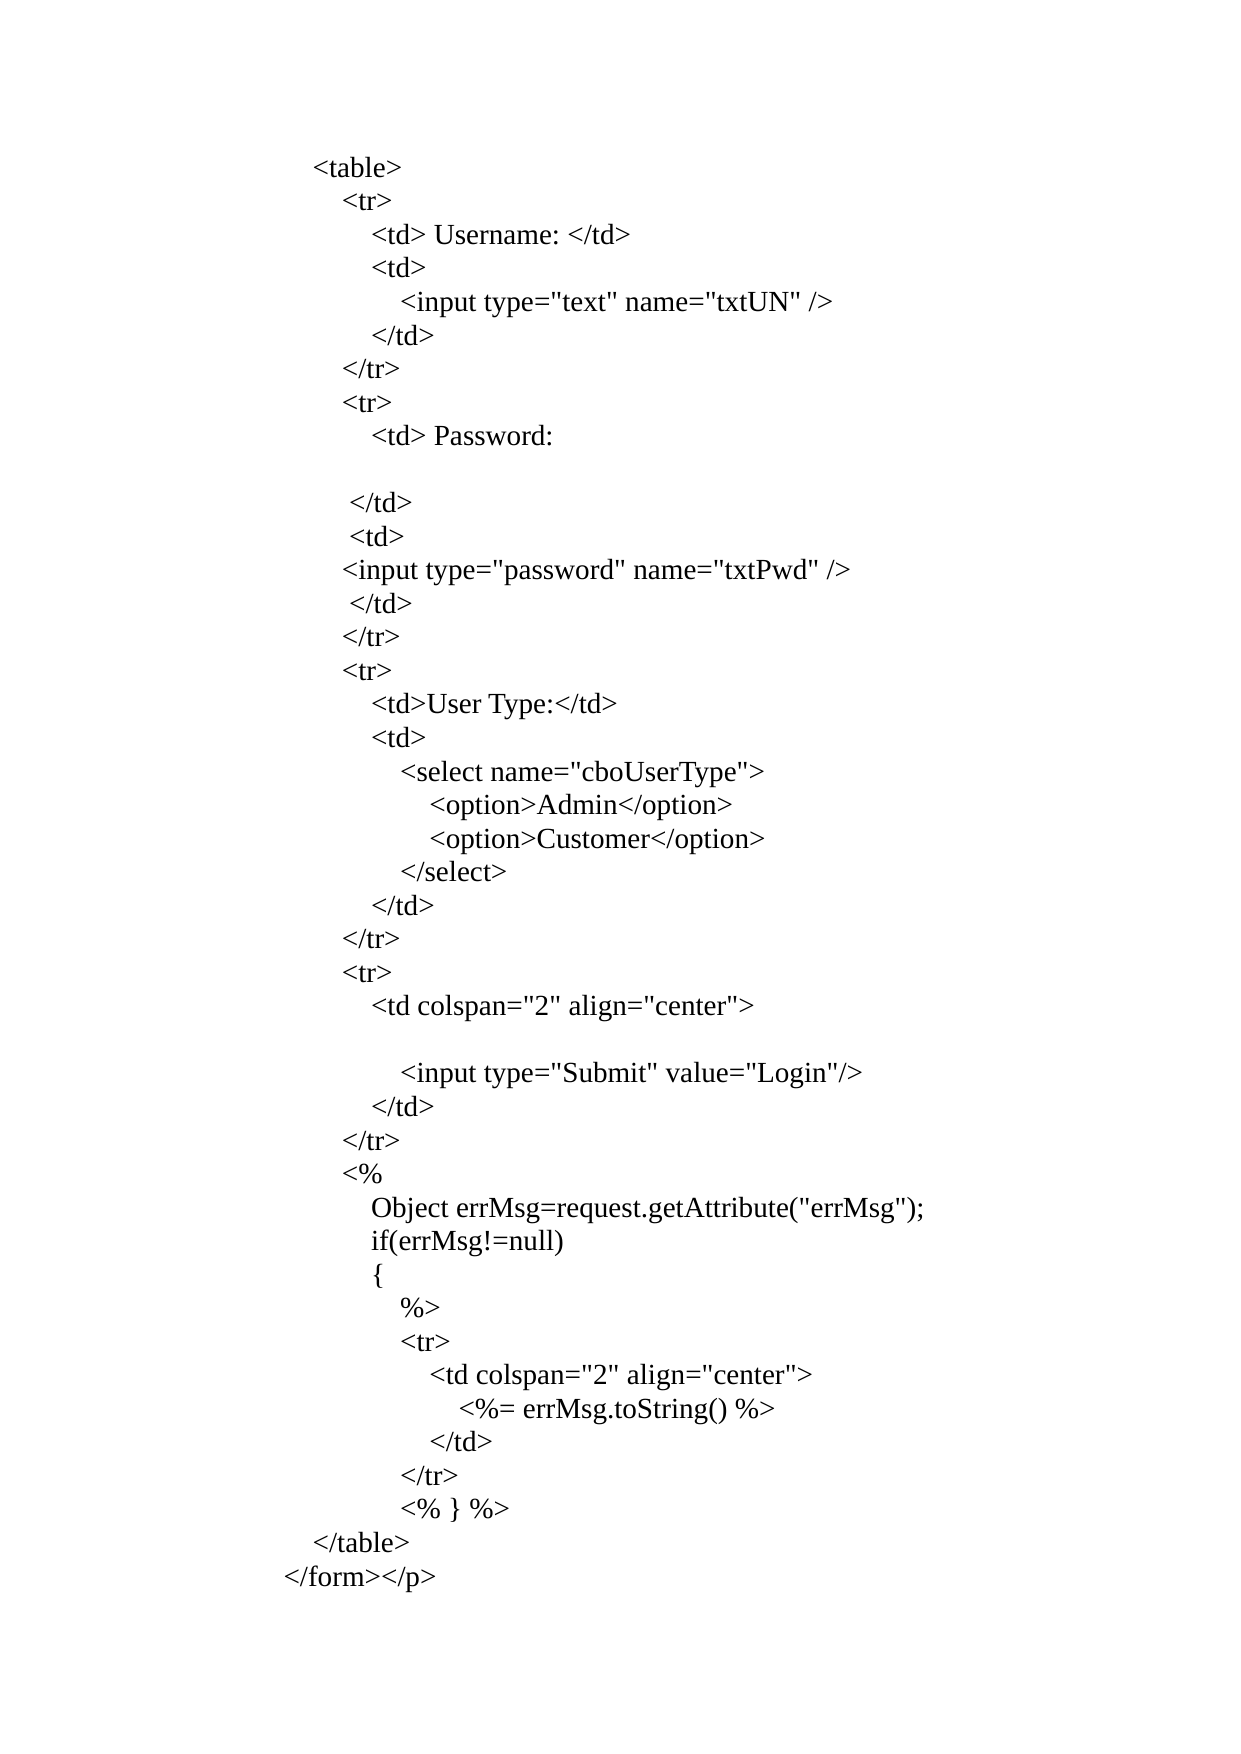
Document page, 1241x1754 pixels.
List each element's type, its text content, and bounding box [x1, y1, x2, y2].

text <% } %> [225, 1492, 1090, 1525]
text </tr> [225, 351, 1090, 385]
text <select name="cboUserType"> [225, 754, 1090, 787]
text <td> [225, 519, 1090, 552]
text <td colspan="2" align="center"> [225, 988, 1090, 1022]
text </td> [225, 888, 1090, 921]
text <input type="Submit" value="Login"/> [225, 1056, 1090, 1089]
text <option>Customer</option> [225, 821, 1090, 854]
text <input type="text" name="txtUN" /> [225, 284, 1090, 318]
text <td>User Type:</td> [225, 687, 1090, 720]
text <table> [225, 150, 1090, 183]
text </tr> [225, 619, 1090, 653]
text <% [225, 1156, 1090, 1190]
text <tr> [225, 1324, 1090, 1357]
text <tr> [225, 385, 1090, 418]
text <tr> [225, 183, 1090, 217]
text </select> [225, 854, 1090, 888]
text </td> [225, 586, 1090, 619]
text Object errMsg=request.getAttribute("errMsg"); [225, 1190, 1090, 1223]
text </td> [225, 1089, 1090, 1123]
text if(errMsg!=null) [225, 1223, 1090, 1257]
text <td> Password: [225, 418, 1090, 452]
text <td> Username: </td> [225, 217, 1090, 251]
text <tr> [225, 653, 1090, 687]
text </tr> [225, 921, 1090, 955]
text { [225, 1257, 1090, 1290]
text <input type="password" name="txtPwd" /> [225, 552, 1090, 586]
text <tr> [225, 955, 1090, 988]
text </td> [225, 318, 1090, 351]
text </tr> [225, 1123, 1090, 1156]
text <%= errMsg.toString() %> [225, 1391, 1090, 1424]
text <option>Admin</option> [225, 787, 1090, 821]
text </tr> [225, 1458, 1090, 1492]
text <td> [225, 251, 1090, 284]
text </table> [225, 1525, 1090, 1559]
text </form></p> [225, 1559, 1090, 1592]
text </td> [225, 485, 1090, 519]
text <td> [225, 720, 1090, 754]
text </td> [225, 1424, 1090, 1458]
text %> [225, 1290, 1090, 1324]
text <td colspan="2" align="center"> [225, 1357, 1090, 1391]
